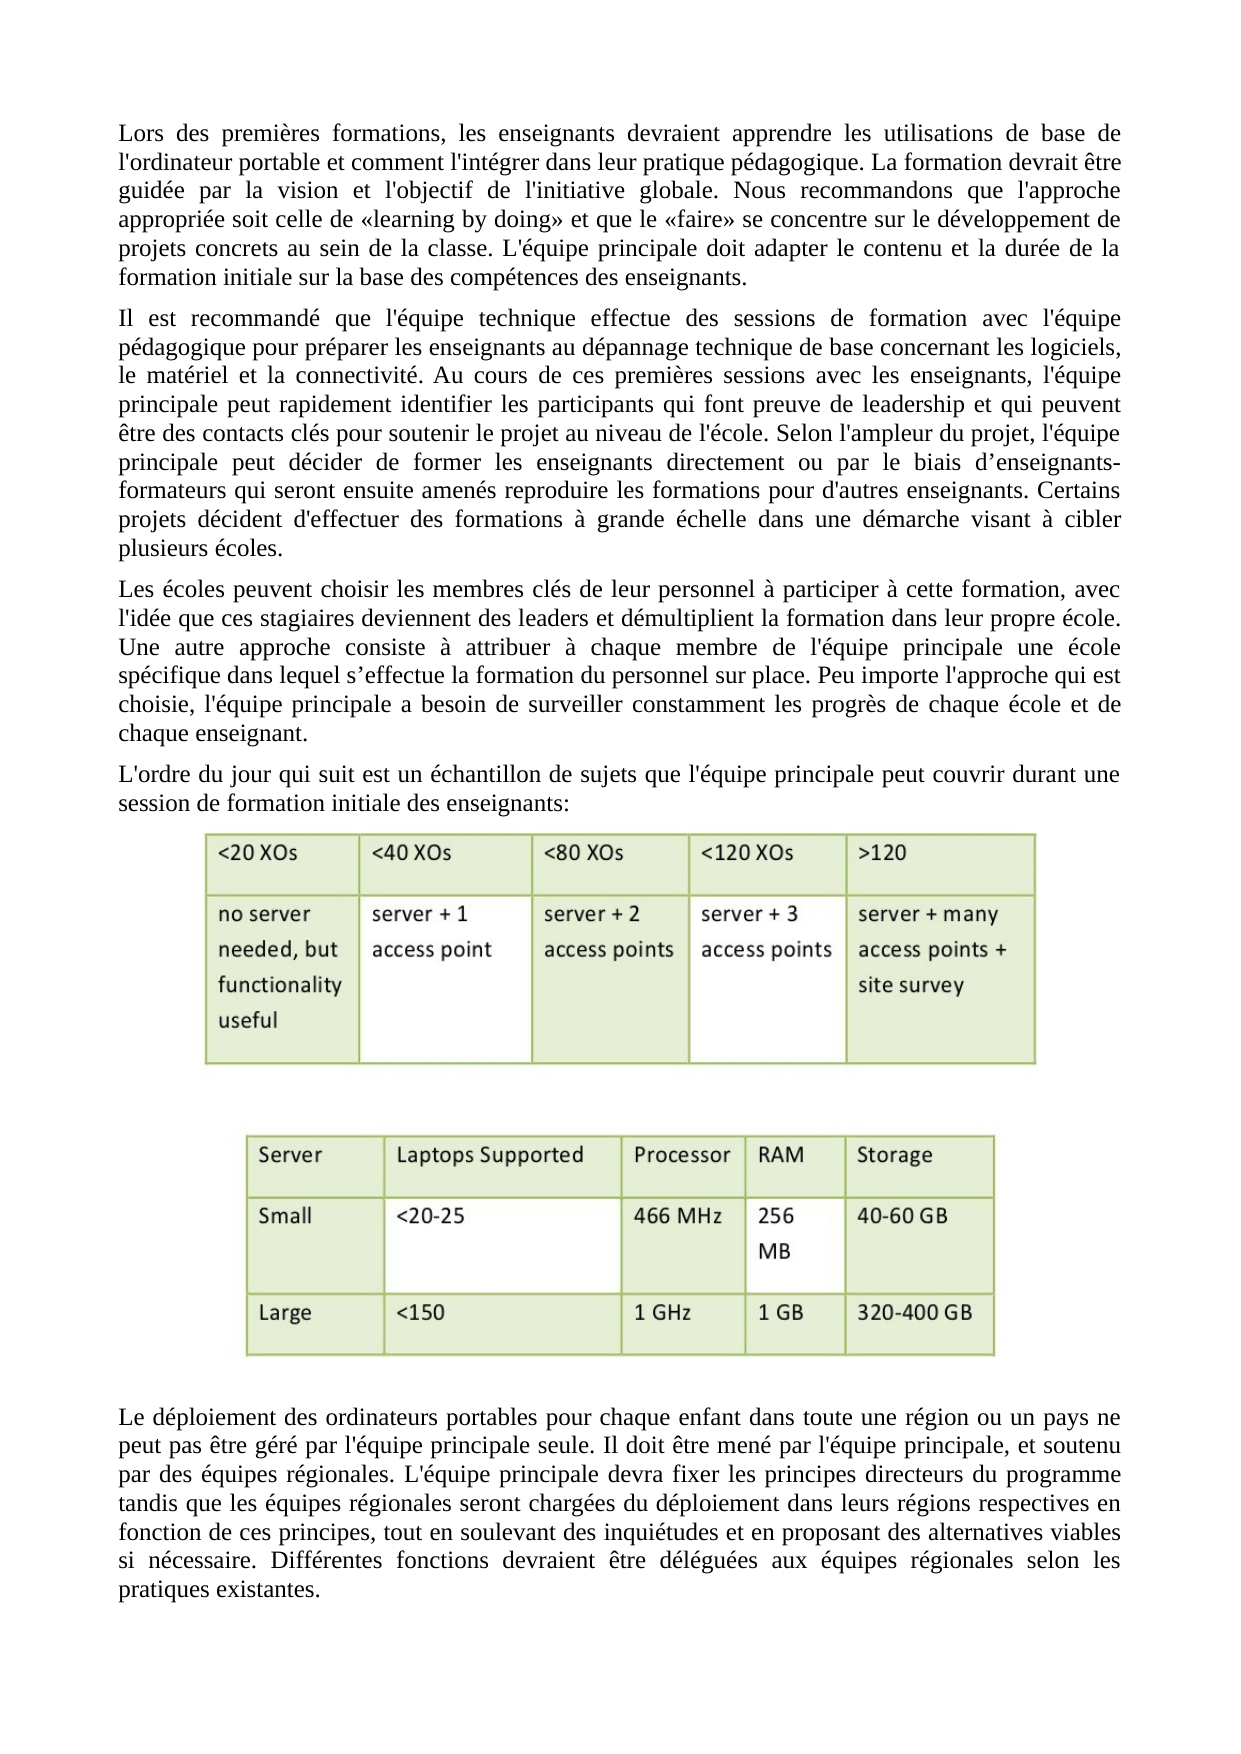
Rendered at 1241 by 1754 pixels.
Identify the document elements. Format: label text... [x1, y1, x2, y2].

picture [202, 829, 1038, 1361]
text Les écoles peuvent choisir les membres clés de leur personnel à participer à cette formation, avec l'idée que ces stagiaires deviennent des leaders et démultiplient la formation dans leur propre école. Une autre approche consiste à attribuer à chaque membre de l'équipe principale une école spécifique dans lequel s’effectue la formation du personnel sur place. Peu importe l'approche qui est choisie, l'équipe principale a besoin de surveiller constamment les progrès de chaque école et de chaque enseignant. [118, 574, 1122, 747]
text Il est recommandé que l'équipe technique effectue des sessions de formation avec l'équipe pédagogique pour préparer les enseignants au dépannage technique de base concernant les logiciels, le matériel et la connectivité. Au cours de ces premières sessions avec les enseignants, l'équipe principale peut rapidement identifier les participants qui font preuve de leadership et qui peuvent être des contacts clés pour soutenir le projet au niveau de l'école. Selon l'ampleur du projet, l'équipe principale peut décider de former les enseignants directement ou par le biais d’enseignants-formateurs qui seront ensuite amenés reproduire les formations pour d'autres enseignants. Certains projets décident d'effectuer des formations à grande échelle dans une démarche visant à cibler plusieurs écoles. [118, 303, 1122, 562]
text L'ordre du jour qui suit est un échantillon de sujets que l'équipe principale peut couvrir durant une session de formation initiale des enseignants: [118, 759, 1122, 817]
text Lors des premières formations, les enseignants devraient apprendre les utilisations de base de l'ordinateur portable et comment l'intégrer dans leur pratique pédagogique. La formation devrait être guidée par la vision et l'objectif de l'initiative globale. Nous recommandons que l'approche appropriée soit celle de «learning by doing» et que le «faire» se concentre sur le développement de projets concrets au sein de la classe. L'équipe principale doit adapter le contenu et la durée de la formation initiale sur la base des compétences des enseignants. [118, 118, 1122, 291]
text Le déploiement des ordinateurs portables pour chaque enfant dans toute une région ou un pays ne peut pas être géré par l'équipe principale seule. Il doit être mené par l'équipe principale, et soutenu par des équipes régionales. L'équipe principale devra fixer les principes directeurs du programme tandis que les équipes régionales seront chargées du déploiement dans leurs régions respectives en fonction de ces principes, tout en soulevant des inquiétudes et en proposant des alternatives viables si nécessaire. Différentes fonctions devraient être déléguées aux équipes régionales selon les pratiques existantes. [118, 1402, 1122, 1603]
